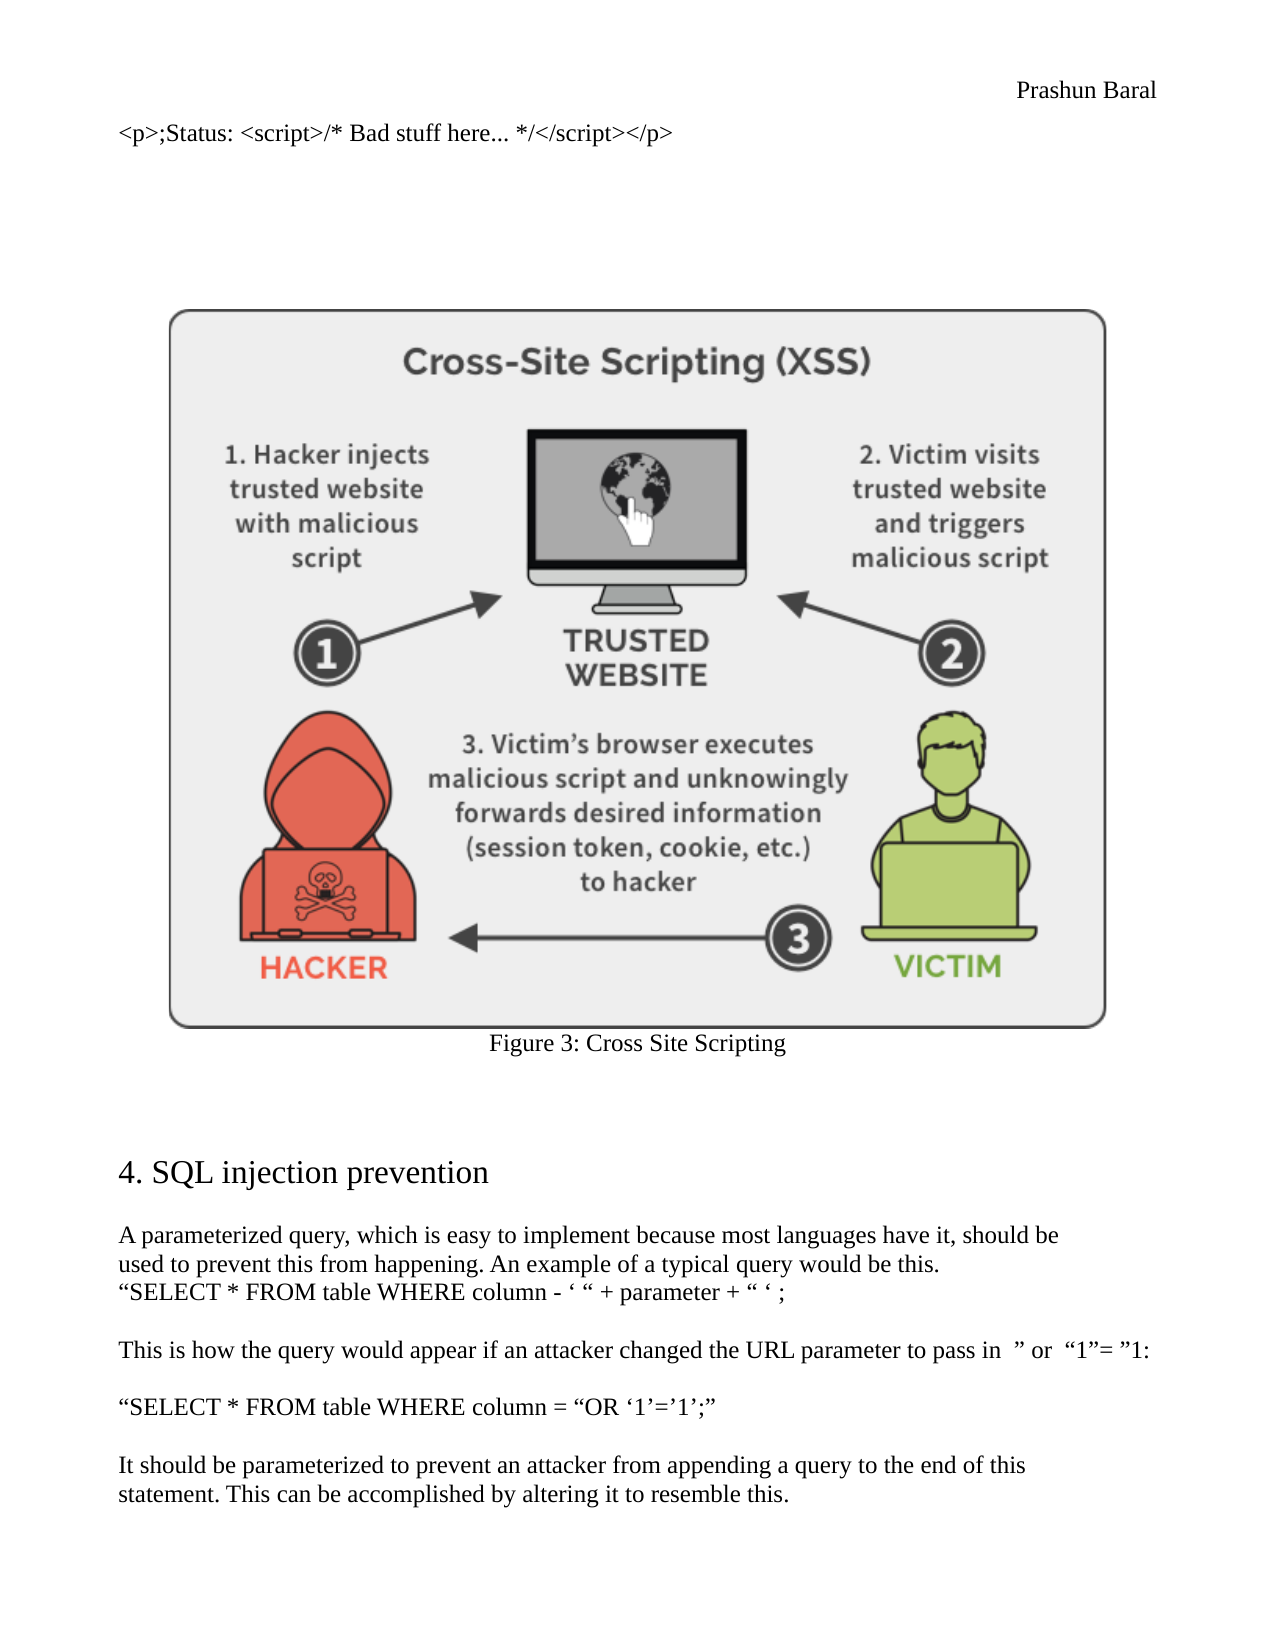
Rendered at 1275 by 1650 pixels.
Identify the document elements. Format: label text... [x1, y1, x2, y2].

text “SELECT * FROM table WHERE column = “OR ‘1’=’1’;” [118, 1392, 1157, 1421]
text This is how the query would appear if an attacker changed the URL parameter to pass in ” or “1”= ”1: [118, 1335, 1157, 1364]
text A parameterized query, which is easy to implement because most languages have it, should be [118, 1220, 1157, 1249]
text It should be parameterized to prevent an attacker from appending a query to the end of this [118, 1450, 1157, 1479]
text statement. This can be accomplished by altering it to resemble this. [118, 1479, 1157, 1507]
text Figure 3: Cross Site Scripting [118, 338, 1157, 1057]
text “SELECT * FROM table WHERE column - ‘ “ + parameter + “ ‘ ; [118, 1277, 1157, 1306]
text <p>;Status: <script>/* Bad stuff here... */</script></p> [118, 118, 1157, 147]
text used to prevent this from happening. An example of a typical query would be this. [118, 1249, 1157, 1277]
text 4. SQL injection prevention [118, 1153, 1157, 1191]
